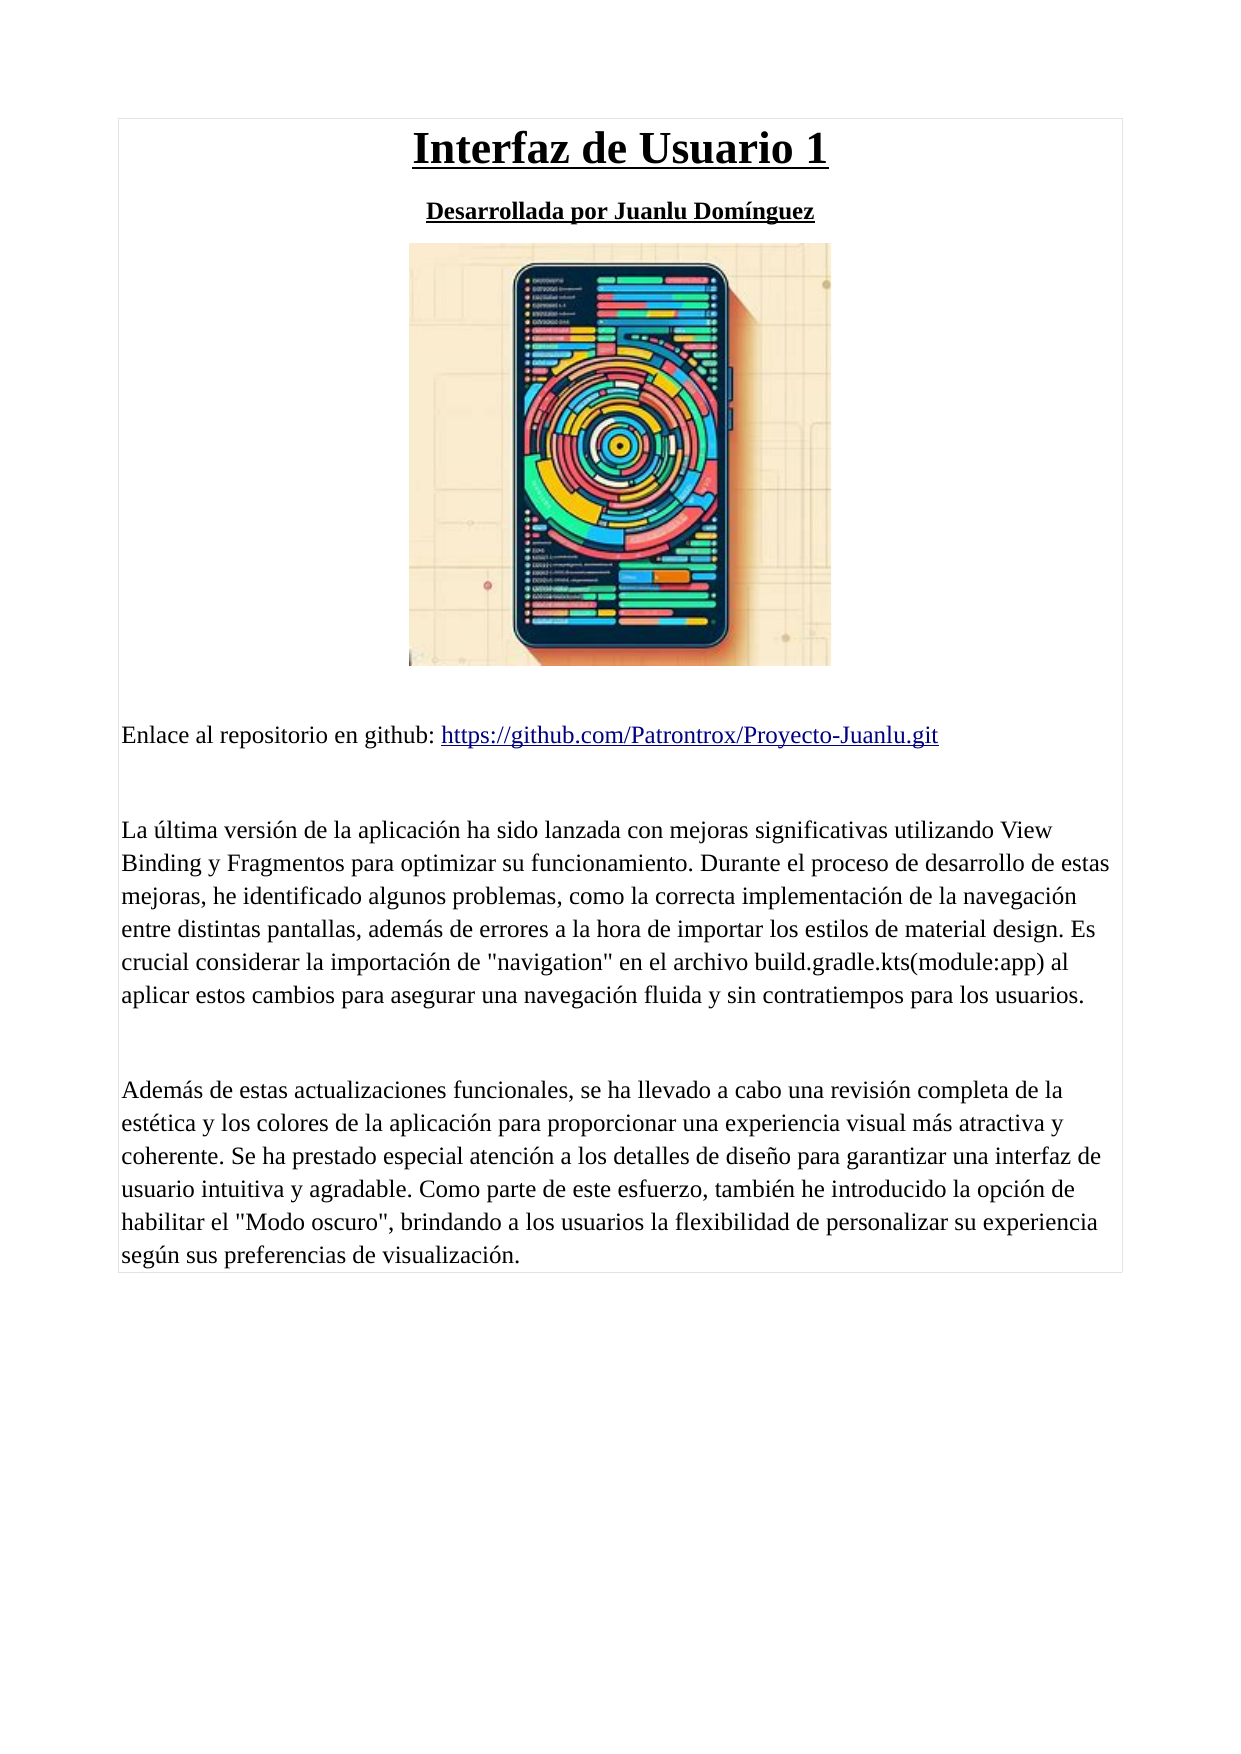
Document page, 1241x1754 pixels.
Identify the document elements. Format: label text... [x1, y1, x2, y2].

text Interfaz de Usuario 1 [119, 119, 1122, 174]
text Además de estas actualizaciones funcionales, se ha llevado a cabo una revisión completa de la estética y los colores de la aplicación para proporcionar una experiencia visual más atractiva y coherente. Se ha prestado especial atención a los detalles de diseño para garantizar una interfaz de usuario intuitiva y agradable. Como parte de este esfuerzo, también he introducido la opción de habilitar el "Modo oscuro", brindando a los usuarios la flexibilidad de personalizar su experiencia según sus preferencias de visualización. [119, 1072, 1122, 1272]
picture [409, 243, 832, 666]
text Desarrollada por Juanlu Domínguez [119, 193, 1122, 225]
text La última versión de la aplicación ha sido lanzada con mejoras significativas utilizando View Binding y Fragmentos para optimizar su funcionamiento. Durante el proceso de desarrollo de estas mejoras, he identificado algunos problemas, como la correcta implementación de la navegación entre distintas pantallas, además de errores a la hora de importar los estilos de material design. Es crucial considerar la importación de "navigation" en el archivo build.gradle.kts(module:app) al aplicar estos cambios para asegurar una navegación fluida y sin contratiempos para los usuarios. [119, 812, 1122, 1009]
text Enlace al repositorio en github: https://github.com/Patrontrox/Proyecto-Juanlu.git [119, 717, 1122, 749]
